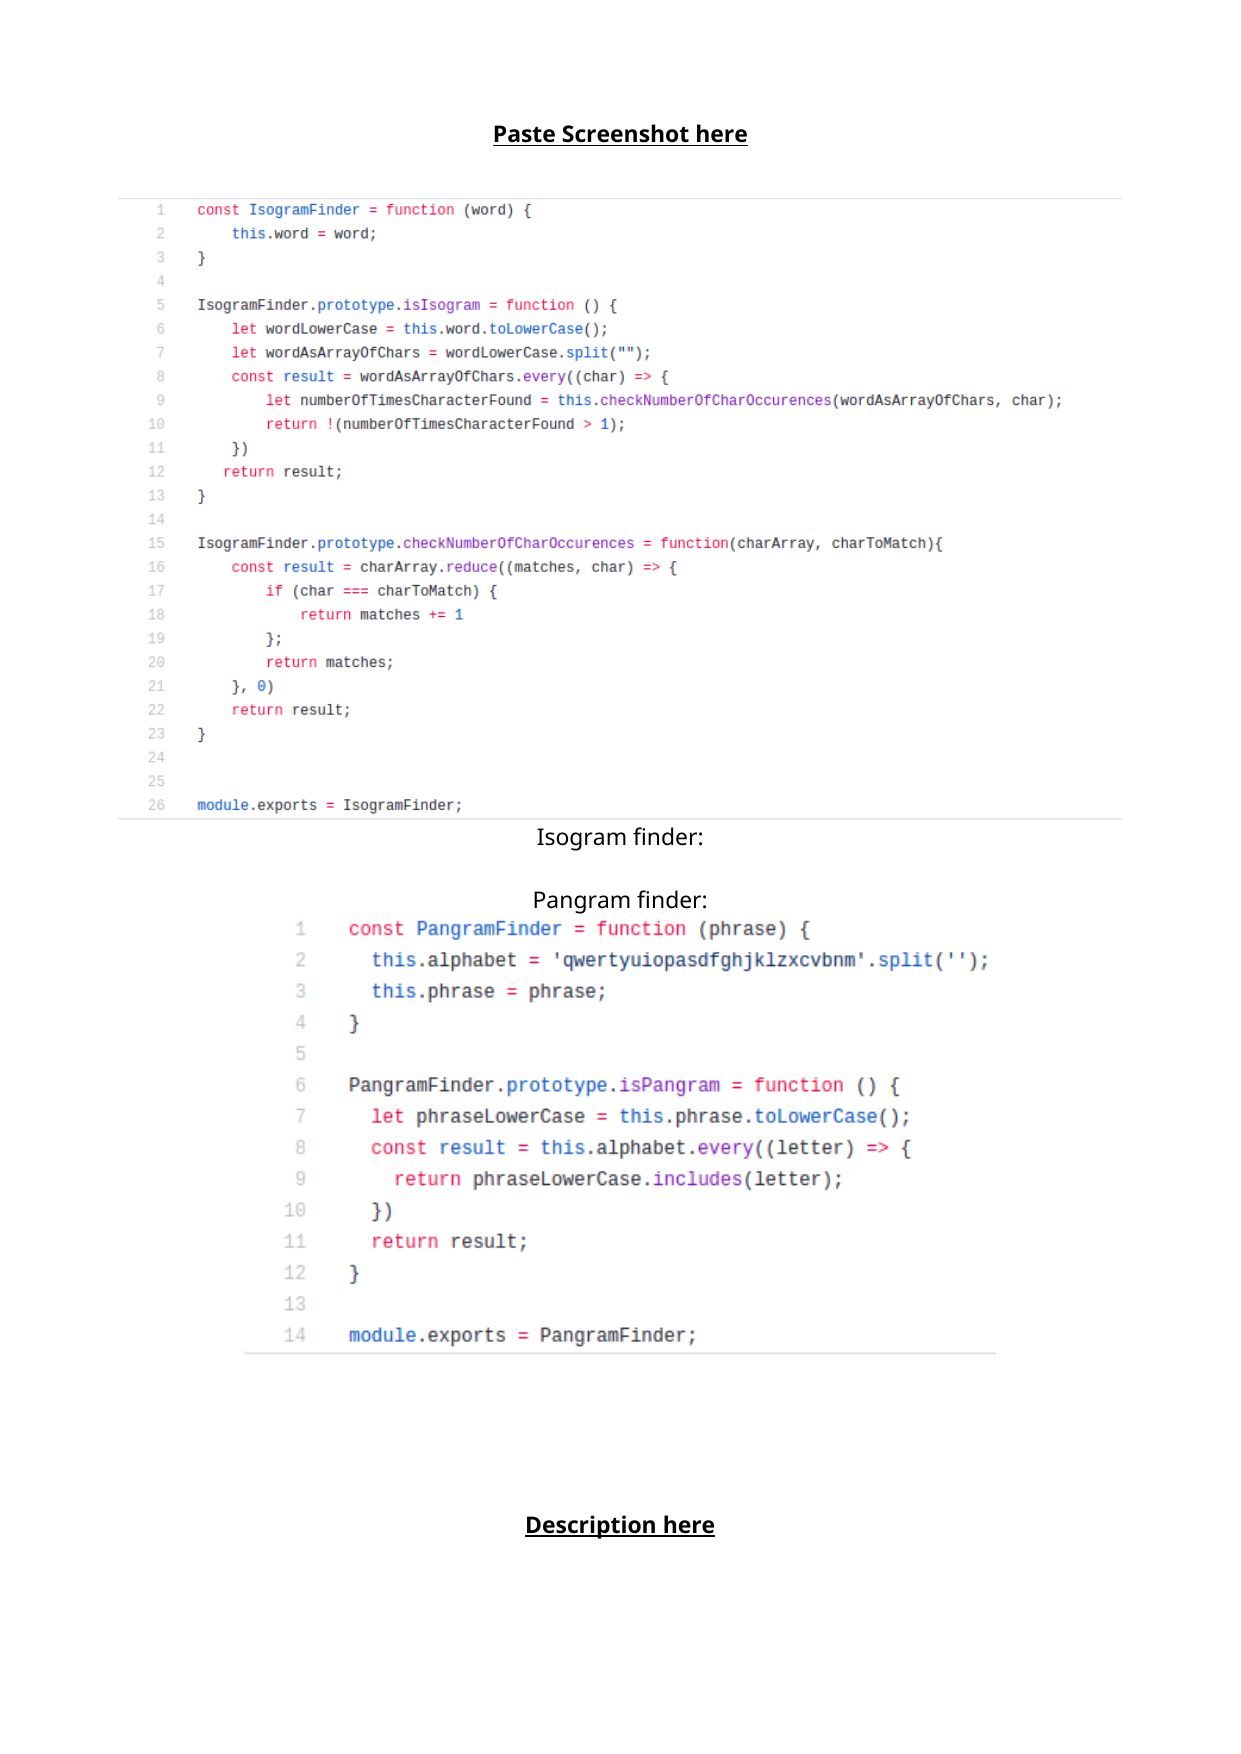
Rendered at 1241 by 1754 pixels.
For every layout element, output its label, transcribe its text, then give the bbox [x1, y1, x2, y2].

text Pangram finder: [118, 884, 1122, 915]
text Isogram finder: [118, 822, 1122, 853]
text Paste Screenshot here [118, 118, 1122, 149]
picture [118, 198, 1123, 822]
text Description here [118, 1509, 1122, 1540]
text [118, 181, 1122, 198]
picture [244, 915, 996, 1356]
